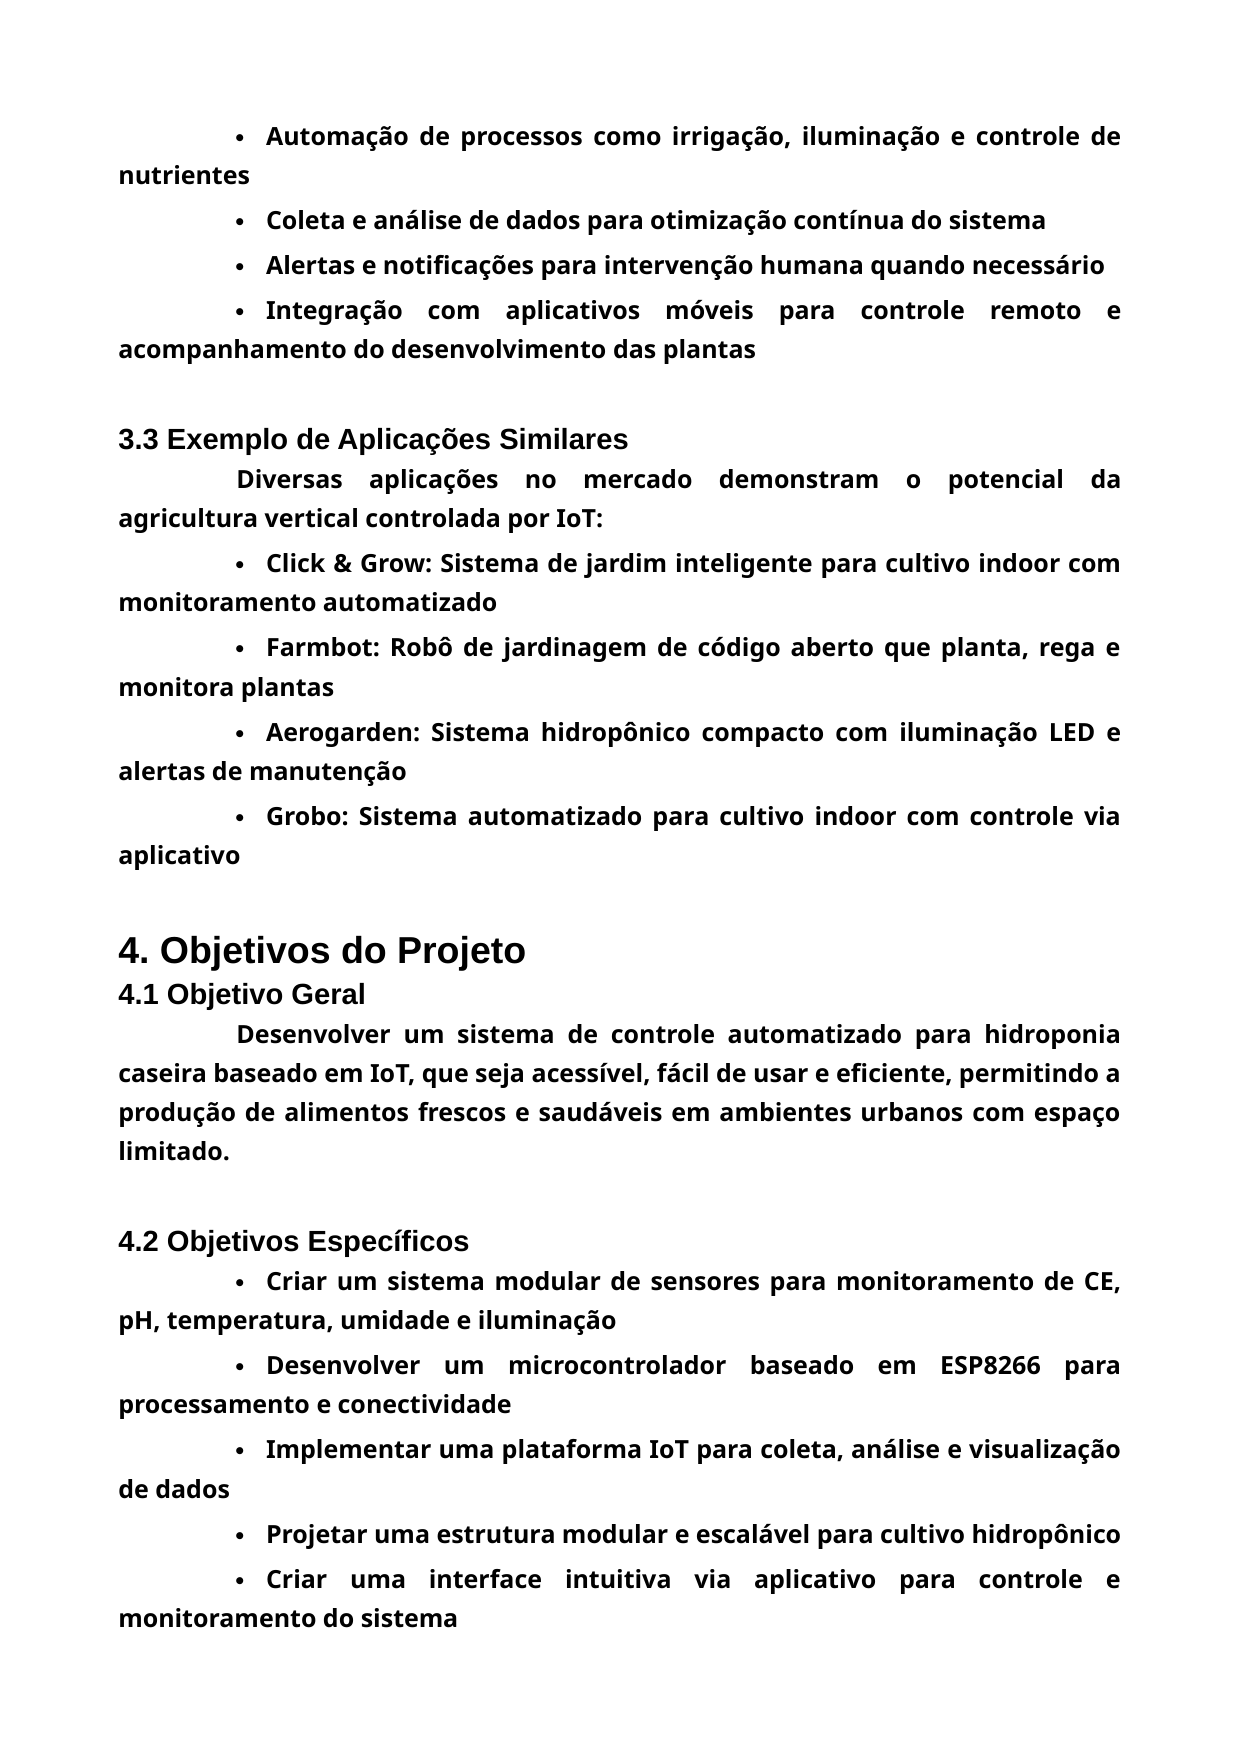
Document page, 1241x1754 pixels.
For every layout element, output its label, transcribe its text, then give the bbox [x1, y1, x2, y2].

list Grobo: Sistema automatizado para cultivo indoor com controle via aplicativo [118, 798, 1122, 872]
list Criar um sistema modular de sensores para monitoramento de CE, pH, temperatura, umidade e iluminação [118, 1264, 1122, 1337]
list Criar uma interface intuitiva via aplicativo para controle e monitoramento do sistema [118, 1562, 1122, 1635]
list Implementar uma plataforma IoT para coleta, análise e visualização de dados [118, 1432, 1122, 1505]
list Integração com aplicativos móveis para controle remoto e acompanhamento do desenvolvimento das plantas [118, 293, 1122, 366]
list Aerogarden: Sistema hidropônico compacto com iluminação LED e alertas de manutenção [118, 714, 1122, 787]
list Automação de processos como irrigação, iluminação e controle de nutrientes [118, 118, 1122, 191]
text Diversas aplicações no mercado demonstram o potencial da agricultura vertical controlada por IoT: [118, 461, 1122, 535]
list Desenvolver um microcontrolador baseado em ESP8266 para processamento e conectividade [118, 1348, 1122, 1421]
subtitle 3.3 Exemplo de Aplicações Similares [118, 422, 1122, 456]
subtitle 4.2 Objetivos Específicos [118, 1224, 1122, 1258]
text Desenvolver um sistema de controle automatizado para hidroponia caseira baseado em IoT, que seja acessível, fácil de usar e eficiente, permitindo a produção de alimentos frescos e saudáveis em ambientes urbanos com espaço limitado. [118, 1016, 1122, 1168]
subtitle 4.1 Objetivo Geral [118, 977, 1122, 1011]
list Alertas e notificações para intervenção humana quando necessário [118, 247, 1122, 282]
list Coleta e análise de dados para otimização contínua do sistema [118, 202, 1122, 236]
list Projetar uma estrutura modular e escalável para cultivo hidropônico [118, 1516, 1122, 1551]
list Farmbot: Robô de jardinagem de código aberto que planta, rega e monitora plantas [118, 630, 1122, 703]
subtitle 4. Objetivos do Projeto [118, 928, 1122, 971]
list Click & Grow: Sistema de jardim inteligente para cultivo indoor com monitoramento automatizado [118, 546, 1122, 619]
